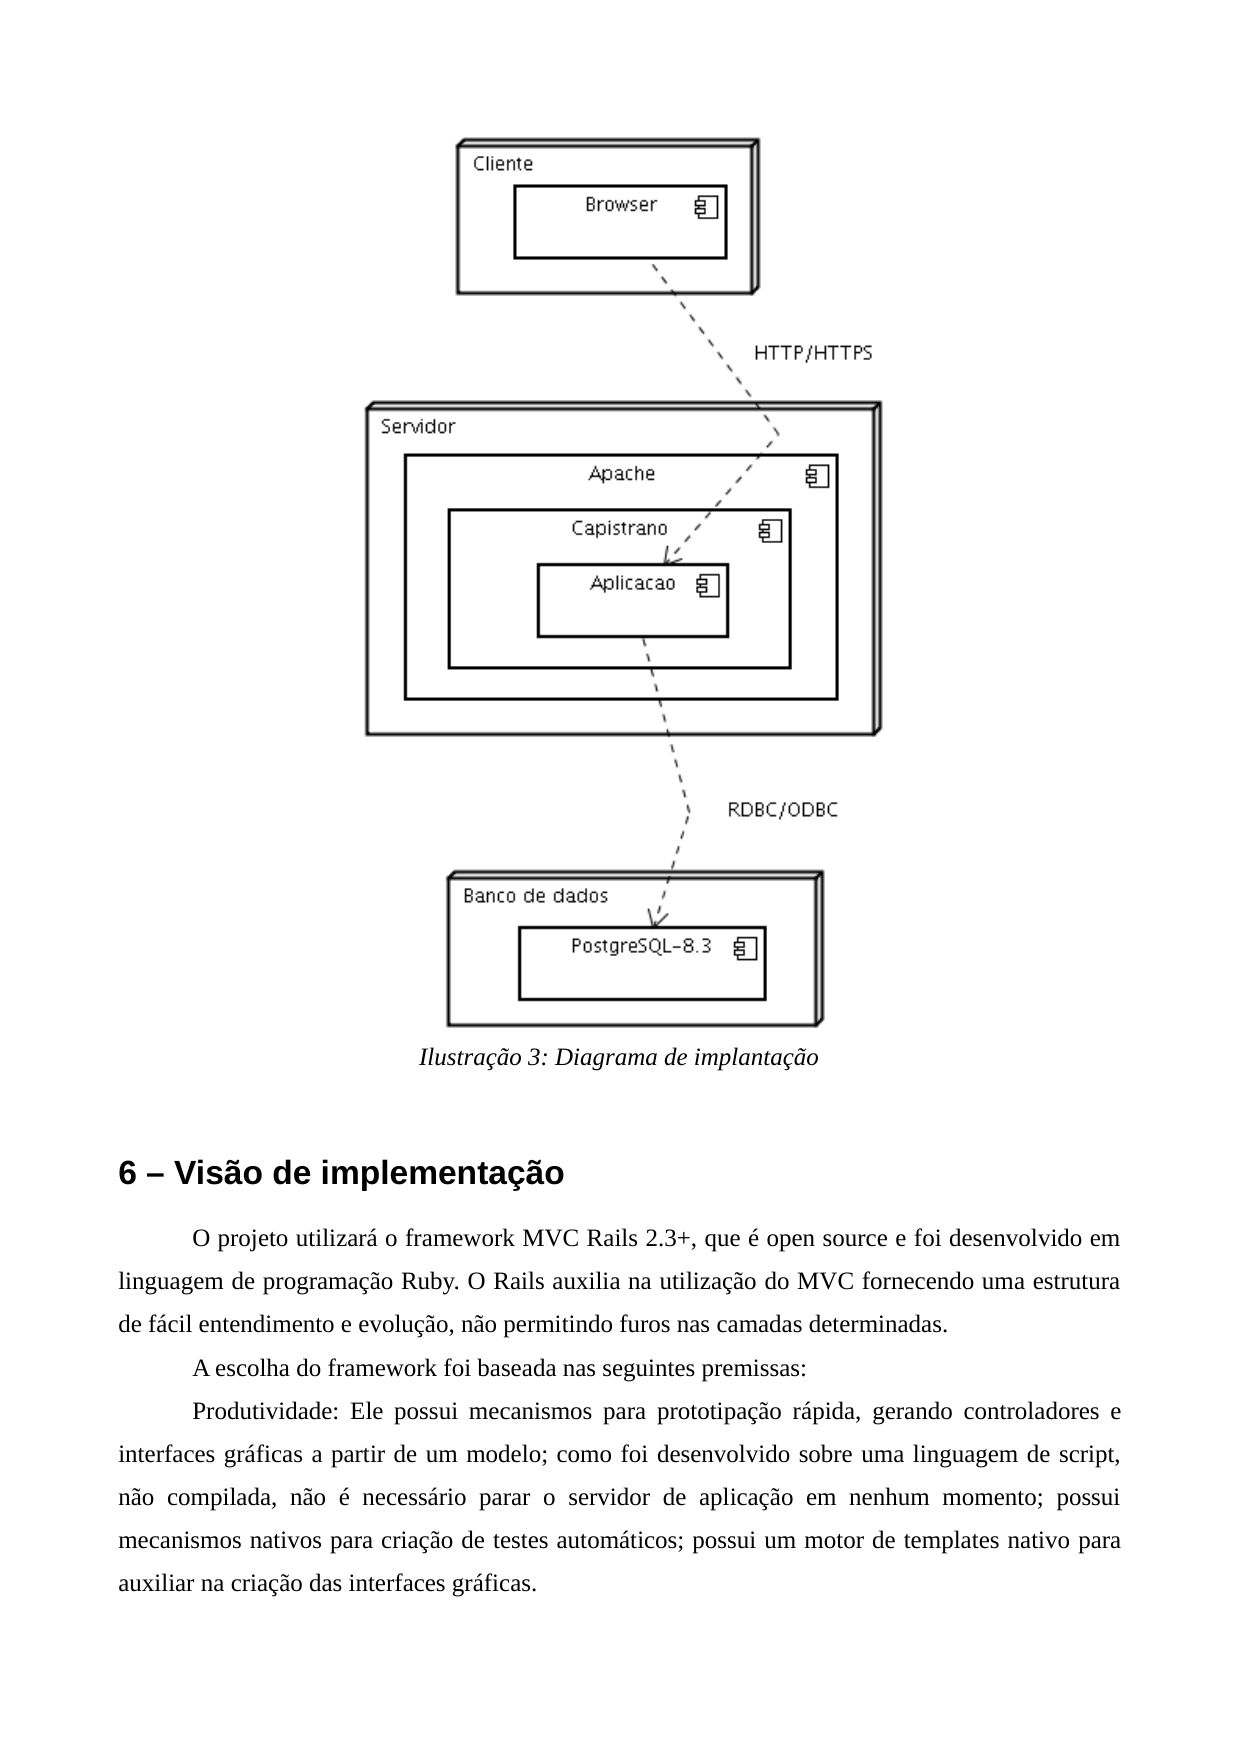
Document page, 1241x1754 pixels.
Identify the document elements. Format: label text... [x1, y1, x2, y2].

picture [351, 130, 889, 1042]
subtitle 6 – Visão de implementação [118, 1153, 1122, 1192]
text Ilustração 3: Diagrama de implantação [351, 1042, 889, 1070]
text A escolha do framework foi baseada nas seguintes premissas: [118, 1353, 1122, 1381]
text Produtividade: Ele possui mecanismos para prototipação rápida, gerando controladores e interfaces gráficas a partir de um modelo; como foi desenvolvido sobre uma linguagem de script, não compilada, não é necessário parar o servidor de aplicação em nenhum momento; possui mecanismos nativos para criação de testes automáticos; possui um motor de templates nativo para auxiliar na criação das interfaces gráficas. [118, 1396, 1122, 1597]
text O projeto utilizará o framework MVC Rails 2.3+, que é open source e foi desenvolvido em linguagem de programação Ruby. O Rails auxilia na utilização do MVC fornecendo uma estrutura de fácil entendimento e evolução, não permitindo furos nas camadas determinadas. [118, 1223, 1122, 1338]
